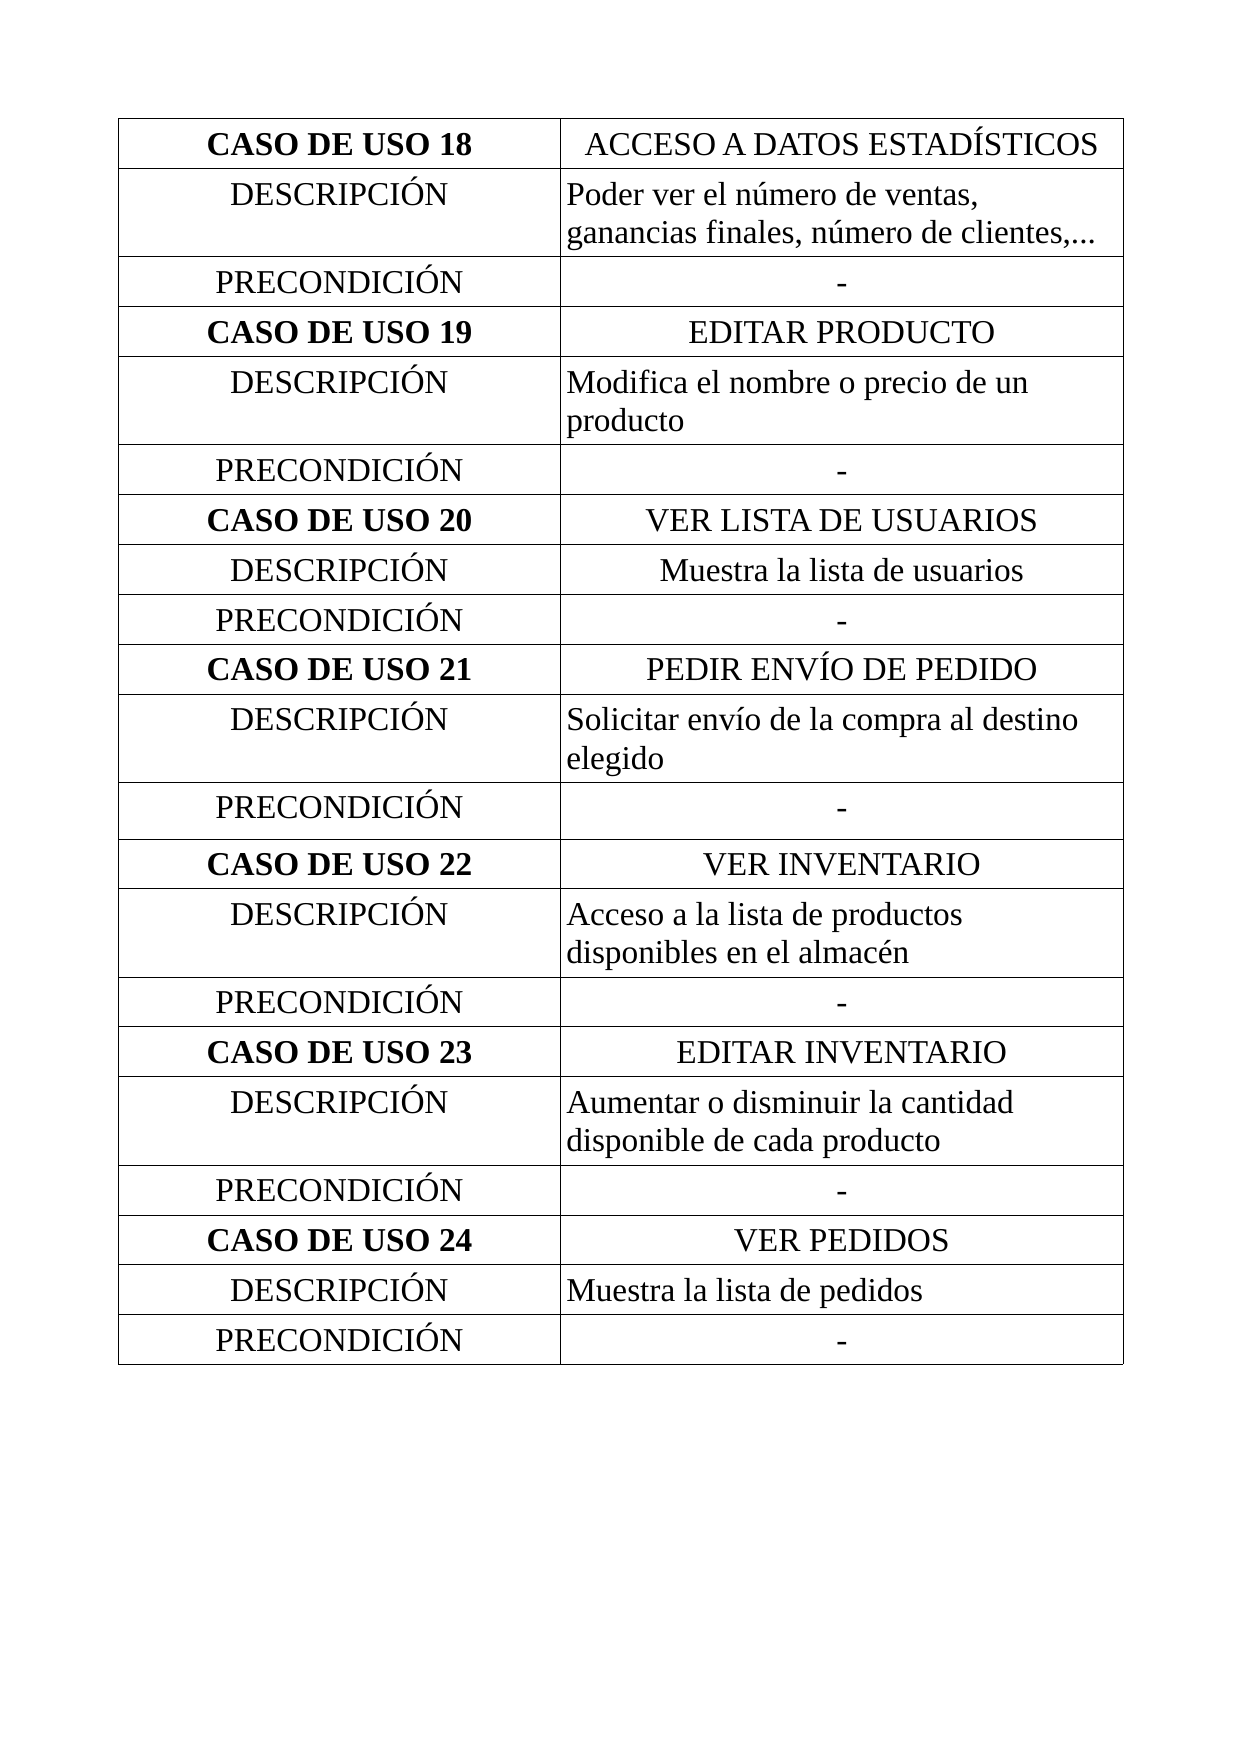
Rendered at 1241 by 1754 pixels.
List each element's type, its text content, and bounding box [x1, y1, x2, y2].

table_cell PRECONDICIÓN [119, 978, 560, 1026]
table_cell EDITAR INVENTARIO [561, 1027, 1123, 1076]
table_cell CASO DE USO 21 [119, 645, 560, 694]
table_cell DESCRIPCIÓN [119, 889, 560, 977]
table_cell CASO DE USO 20 [119, 495, 560, 544]
table_cell - [561, 1315, 1123, 1364]
table_cell DESCRIPCIÓN [119, 545, 560, 594]
table_cell DESCRIPCIÓN [119, 1077, 560, 1164]
table_cell ACCESO A DATOS ESTADÍSTICOS [561, 119, 1123, 168]
table_cell PRECONDICIÓN [119, 445, 560, 494]
table_cell Muestra la lista de pedidos [561, 1265, 1123, 1314]
table_cell VER INVENTARIO [561, 840, 1123, 888]
table_cell PRECONDICIÓN [119, 595, 560, 644]
table_cell Poder ver el número de ventas, ganancias finales, número de clientes,... [561, 169, 1123, 256]
table_cell PEDIR ENVÍO DE PEDIDO [561, 645, 1123, 694]
table_cell Modifica el nombre o precio de un producto [561, 357, 1123, 444]
table_cell CASO DE USO 24 [119, 1216, 560, 1264]
table_cell PRECONDICIÓN [119, 1166, 560, 1214]
table_cell Solicitar envío de la compra al destino elegido [561, 695, 1123, 782]
table_cell - [561, 257, 1123, 306]
table_cell VER LISTA DE USUARIOS [561, 495, 1123, 544]
table_cell - [561, 783, 1123, 838]
table_cell VER PEDIDOS [561, 1216, 1123, 1264]
table_cell CASO DE USO 22 [119, 840, 560, 888]
table_cell CASO DE USO 18 [119, 119, 560, 168]
table_cell PRECONDICIÓN [119, 257, 560, 306]
table_cell Acceso a la lista de productos disponibles en el almacén [561, 889, 1123, 977]
table_cell PRECONDICIÓN [119, 783, 560, 838]
table_cell Muestra la lista de usuarios [561, 545, 1123, 594]
table_cell - [561, 978, 1123, 1026]
table_cell DESCRIPCIÓN [119, 169, 560, 256]
table_cell CASO DE USO 19 [119, 307, 560, 356]
table_cell PRECONDICIÓN [119, 1315, 560, 1364]
table_cell DESCRIPCIÓN [119, 357, 560, 444]
table_cell - [561, 445, 1123, 494]
table_cell CASO DE USO 23 [119, 1027, 560, 1076]
table_cell DESCRIPCIÓN [119, 695, 560, 782]
table_cell DESCRIPCIÓN [119, 1265, 560, 1314]
table_cell Aumentar o disminuir la cantidad disponible de cada producto [561, 1077, 1123, 1164]
table_cell - [561, 1166, 1123, 1214]
table_cell EDITAR PRODUCTO [561, 307, 1123, 356]
table_cell - [561, 595, 1123, 644]
